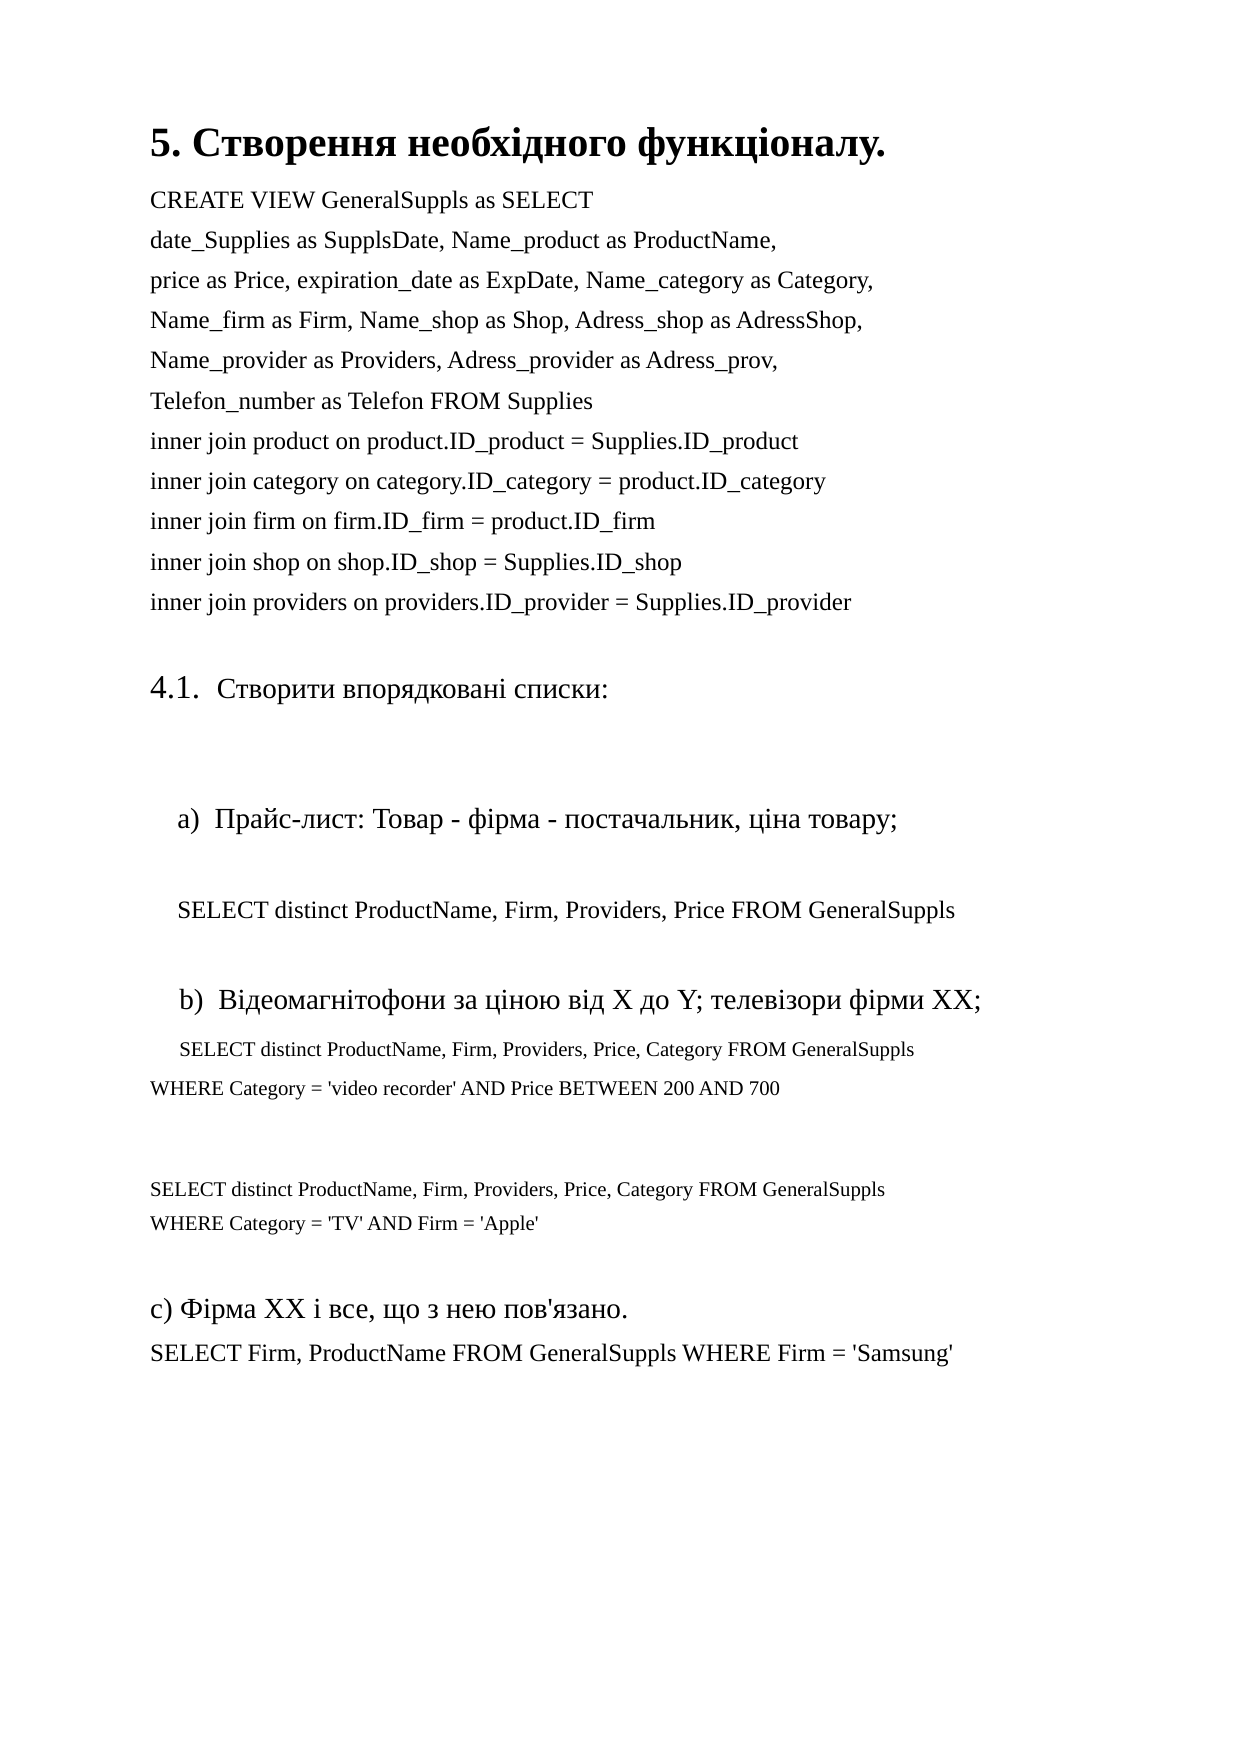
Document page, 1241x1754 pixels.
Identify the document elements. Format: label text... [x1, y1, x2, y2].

text SELECT distinct ProductName, Firm, Providers, Price FROM GeneralSuppls [177, 895, 1152, 924]
text price as Price, expiration_date as ExpDate, Name_category as Category, [150, 265, 1152, 294]
text SELECT distinct ProductName, Firm, Providers, Price, Category FROM GeneralSuppls [150, 1029, 1152, 1063]
text 5. Створення необхідного функціоналу. [150, 118, 1152, 166]
text Telefon_number as Telefon FROM Supplies [150, 386, 1152, 414]
text inner join shop on shop.ID_shop = Supplies.ID_shop [150, 547, 1152, 575]
text CREATE VIEW GeneralSuppls as SELECT [150, 185, 1152, 213]
text inner join providers on providers.ID_provider = Supplies.ID_provider [150, 587, 1152, 616]
text с) Фірма ХХ і все, що з нею пов'язано. [150, 1291, 1152, 1324]
text b) Відеомагнітофони за ціною від X до Y; телевізори фірми ХХ; [150, 982, 1152, 1016]
text SELECT Firm, ProductName FROM GeneralSuppls WHERE Firm = 'Samsung' [150, 1338, 1152, 1367]
text inner join firm on firm.ID_firm = product.ID_firm [150, 506, 1152, 535]
text SELECT distinct ProductName, Firm, Providers, Price, Category FROM GeneralSuppls [150, 1177, 1152, 1201]
text inner join product on product.ID_product = Supplies.ID_product [150, 426, 1152, 455]
text inner join category on category.ID_category = product.ID_category [150, 466, 1152, 495]
text 4.1. Створити впорядковані списки: [150, 667, 1152, 706]
text a) Прайс-лист: Товар - фірма - постачальник, ціна товару; [177, 801, 1152, 835]
text date_Supplies as SupplsDate, Name_product as ProductName, [150, 225, 1152, 254]
text Name_provider as Providers, Adress_provider as Adress_prov, [150, 346, 1152, 374]
text WHERE Category = 'video recorder' AND Price BETWEEN 200 AND 700 [150, 1076, 1152, 1100]
text WHERE Category = 'TV' AND Firm = 'Apple' [150, 1211, 1152, 1234]
text Name_firm as Firm, Name_shop as Shop, Adress_shop as AdressShop, [150, 305, 1152, 334]
